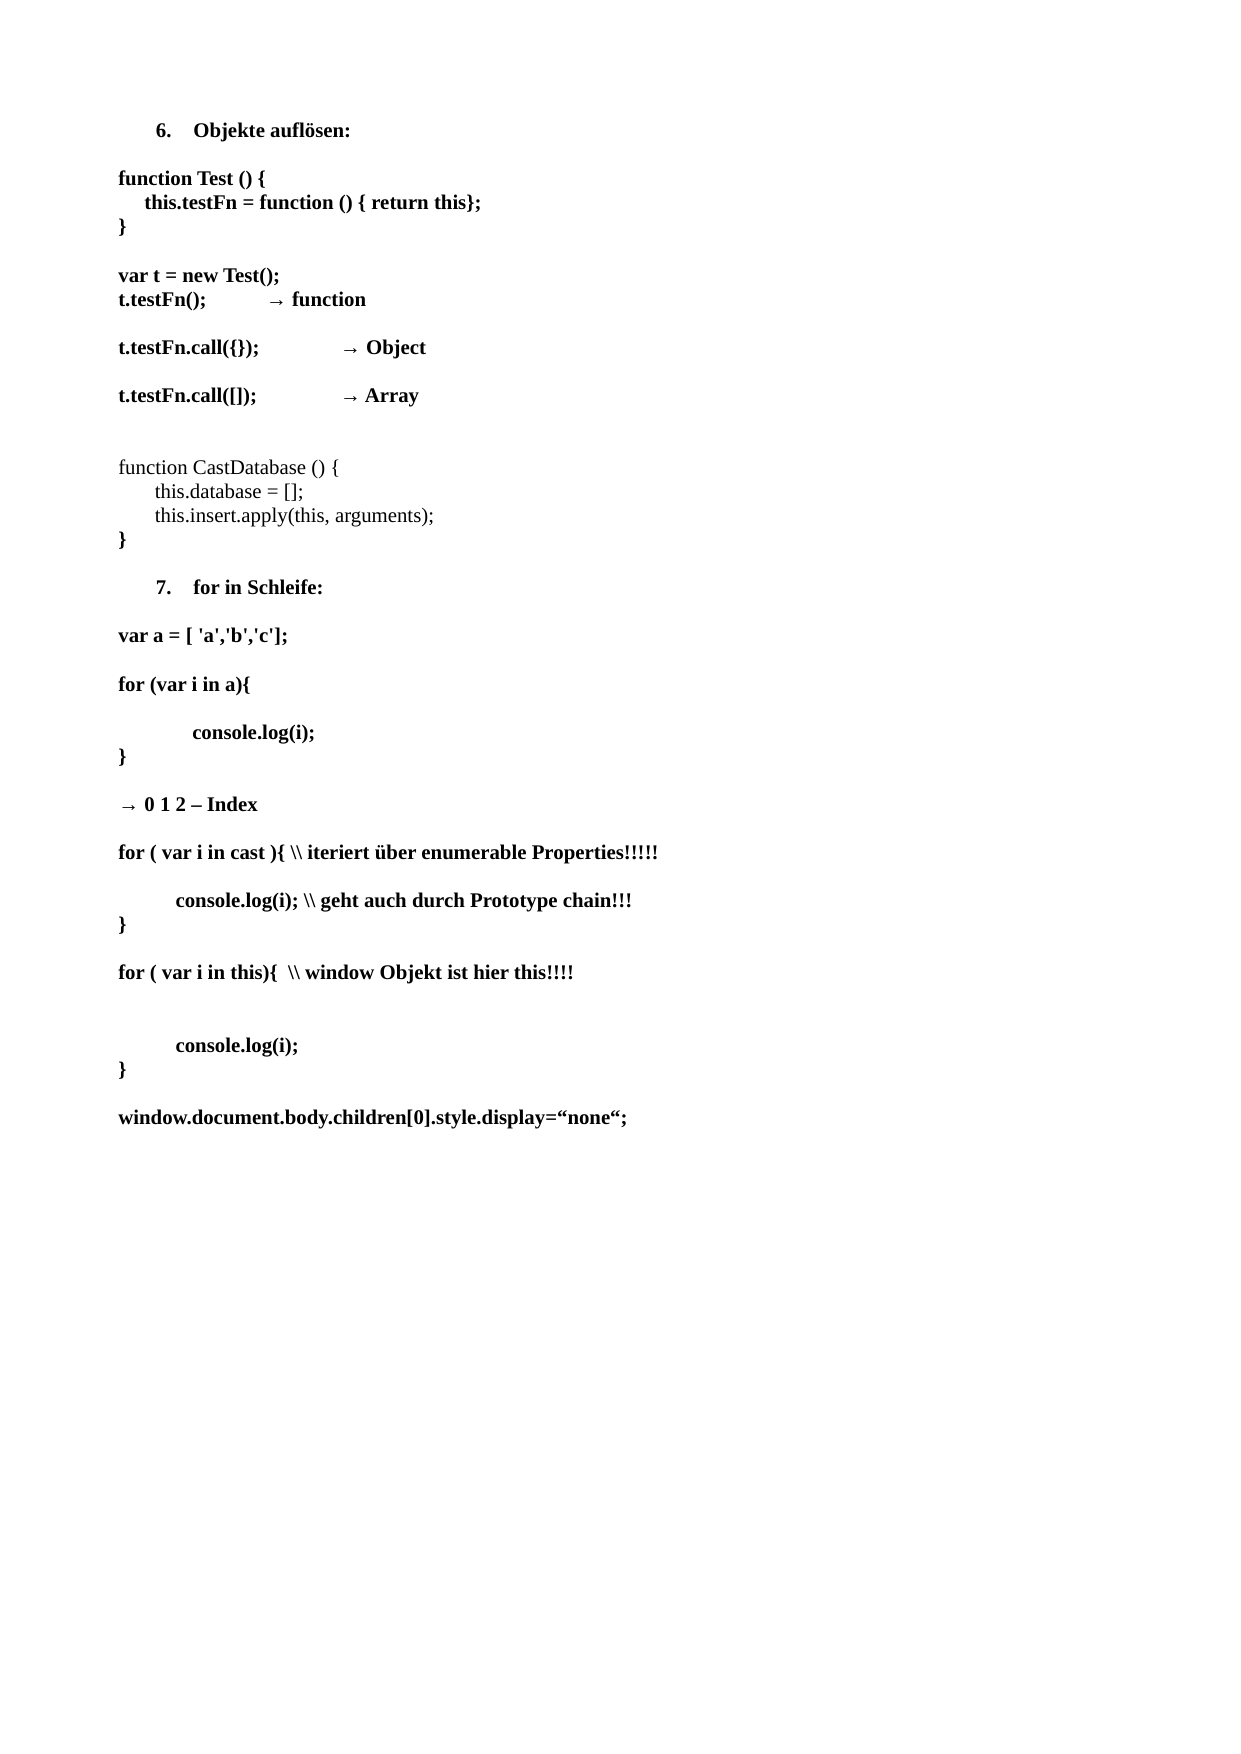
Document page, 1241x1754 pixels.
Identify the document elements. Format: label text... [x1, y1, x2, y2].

text this.testFn = function () { return this}; [118, 190, 1122, 214]
text var t = new Test(); [118, 262, 1122, 287]
list for in Schleife: [156, 575, 1122, 599]
text function Test () { [118, 166, 1122, 190]
text } [118, 214, 1122, 238]
text for (var i in a){ [118, 672, 1122, 696]
text window.document.body.children[0].style.display=“none“; [118, 1105, 1122, 1129]
text } [118, 527, 1122, 551]
text t.testFn.call({}); → Object [118, 335, 1122, 359]
text → 0 1 2 – Index [118, 792, 1122, 816]
list Objekte auflösen: [156, 118, 1122, 142]
text t.testFn.call([]); → Array [118, 383, 1122, 407]
text this.database = []; [118, 479, 1122, 503]
text } [118, 912, 1122, 936]
text } [118, 744, 1122, 768]
text console.log(i); [118, 1032, 1122, 1057]
text console.log(i); \\ geht auch durch Prototype chain!!! [118, 888, 1122, 912]
text for ( var i in cast ){ \\ iteriert über enumerable Properties!!!!! [118, 840, 1122, 864]
text var a = [ 'a','b','c']; [118, 623, 1122, 647]
text t.testFn(); → function [118, 287, 1122, 311]
text console.log(i); [118, 720, 1122, 744]
text function CastDatabase () { [118, 455, 1122, 479]
text this.insert.apply(this, arguments); [118, 503, 1122, 527]
text for ( var i in this){ \\ window Objekt ist hier this!!!! [118, 960, 1122, 984]
text } [118, 1057, 1122, 1081]
